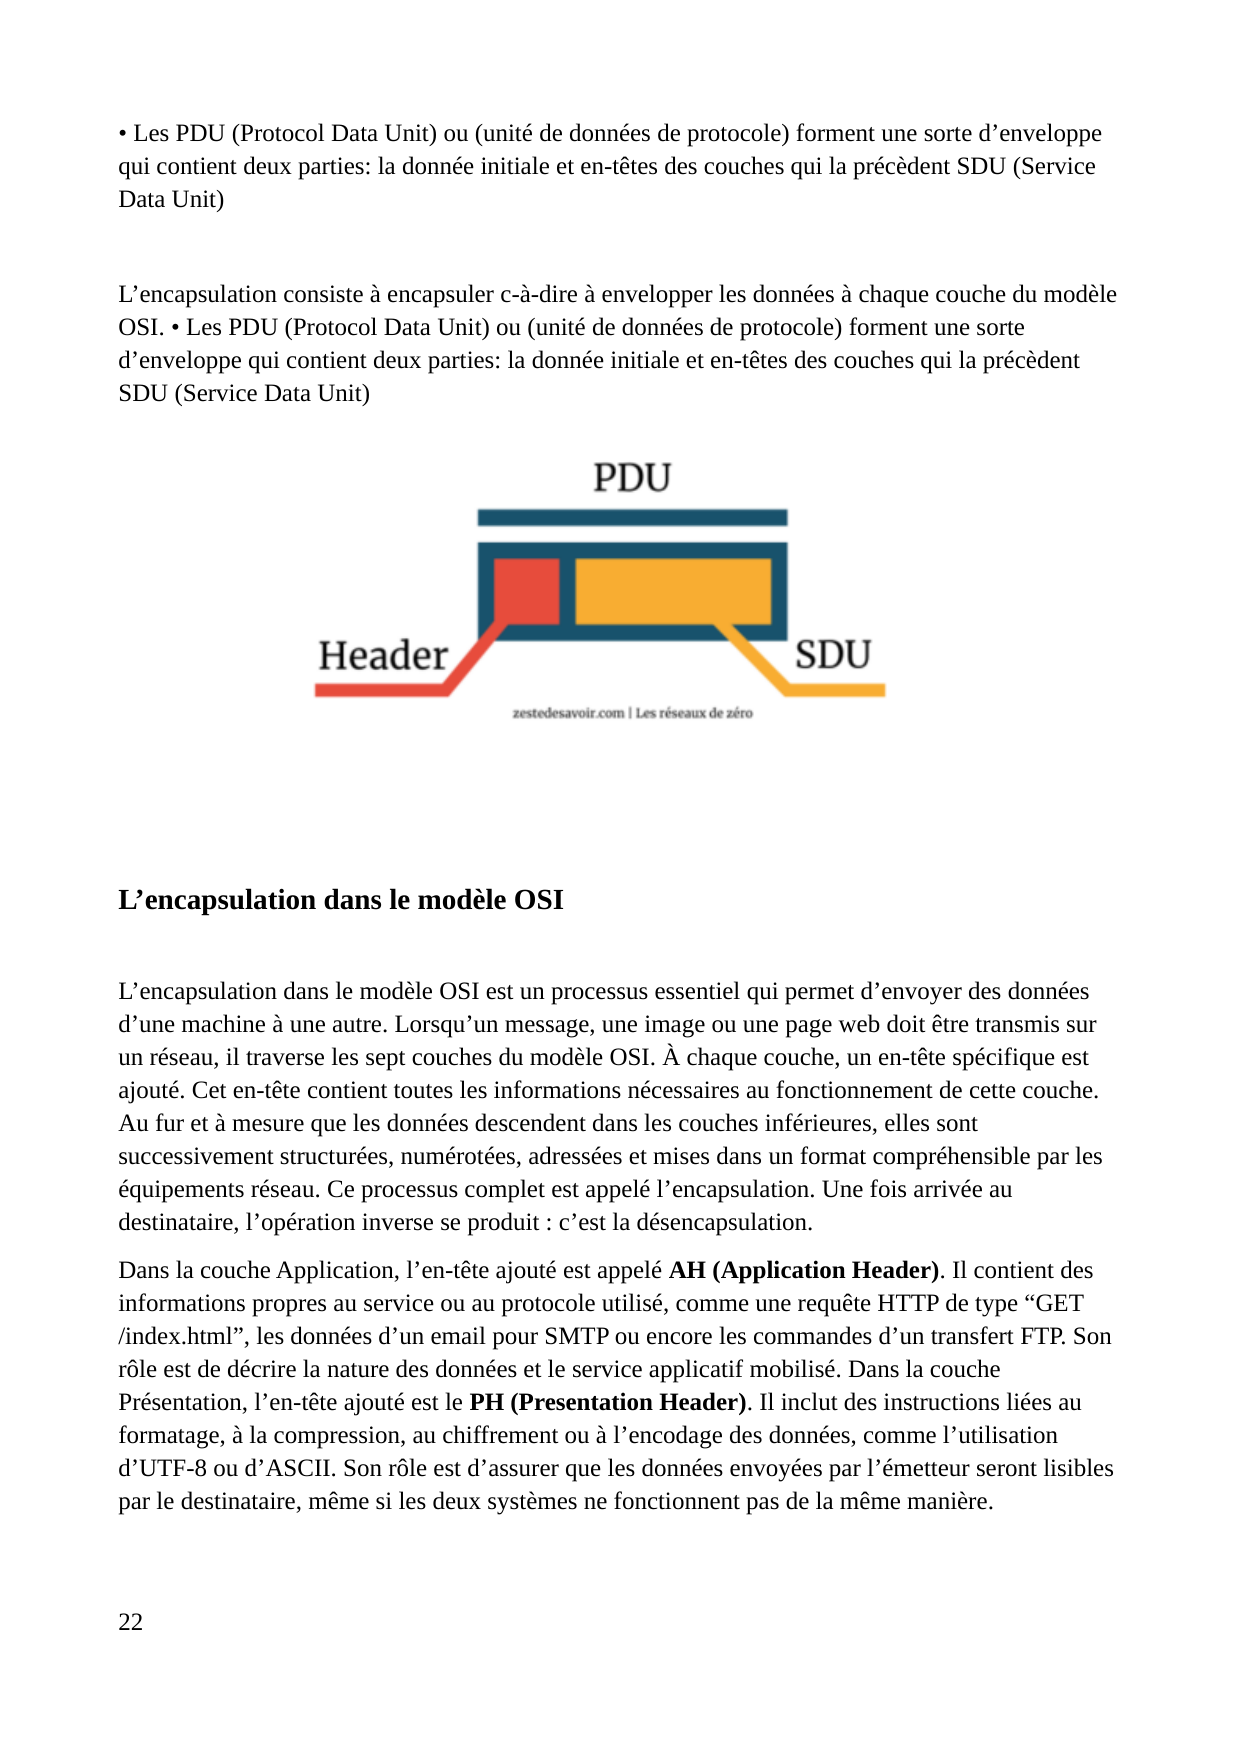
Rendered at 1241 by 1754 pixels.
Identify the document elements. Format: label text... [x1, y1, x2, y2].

text L’encapsulation dans le modèle OSI est un processus essentiel qui permet d’envoyer des données d’une machine à une autre. Lorsqu’un message, une image ou une page web doit être transmis sur un réseau, il traverse les sept couches du modèle OSI. À chaque couche, un en-tête spécifique est ajouté. Cet en-tête contient toutes les informations nécessaires au fonctionnement de cette couche. Au fur et à mesure que les données descendent dans les couches inférieures, elles sont successivement structurées, numérotées, adressées et mises dans un format compréhensible par les équipements réseau. Ce processus complet est appelé l’encapsulation. Une fois arrivée au destinataire, l’opération inverse se produit : c’est la désencapsulation. [118, 976, 1122, 1236]
text Dans la couche Application, l’en-tête ajouté est appelé AH (Application Header). Il contient des informations propres au service ou au protocole utilisé, comme une requête HTTP de type “GET /index.html”, les données d’un email pour SMTP ou encore les commandes d’un transfert FTP. Son rôle est de décrire la nature des données et le service applicatif mobilisé. Dans la couche Présentation, l’en-tête ajouté est le PH (Presentation Header). Il inclut des instructions liées au formatage, à la compression, au chiffrement ou à l’encodage des données, comme l’utilisation d’UTF-8 ou d’ASCII. Son rôle est d’assurer que les données envoyées par l’émetteur seront lisibles par le destinataire, même si les deux systèmes ne fonctionnent pas de la même manière. [118, 1255, 1122, 1514]
text L’encapsulation consiste à encapsuler c-à-dire à envelopper les données à chaque couche du modèle OSI. • Les PDU (Protocol Data Unit) ou (unité de données de protocole) forment une sorte d’enveloppe qui contient deux parties: la donnée initiale et en-têtes des couches qui la précèdent SDU (Service Data Unit) [118, 279, 1122, 407]
picture [217, 426, 1023, 769]
text • Les PDU (Protocol Data Unit) ou (unité de données de protocole) forment une sorte d’enveloppe qui contient deux parties: la donnée initiale et en-têtes des couches qui la précèdent SDU (Service Data Unit) [118, 118, 1122, 213]
subtitle L’encapsulation dans le modèle OSI [118, 882, 1122, 916]
